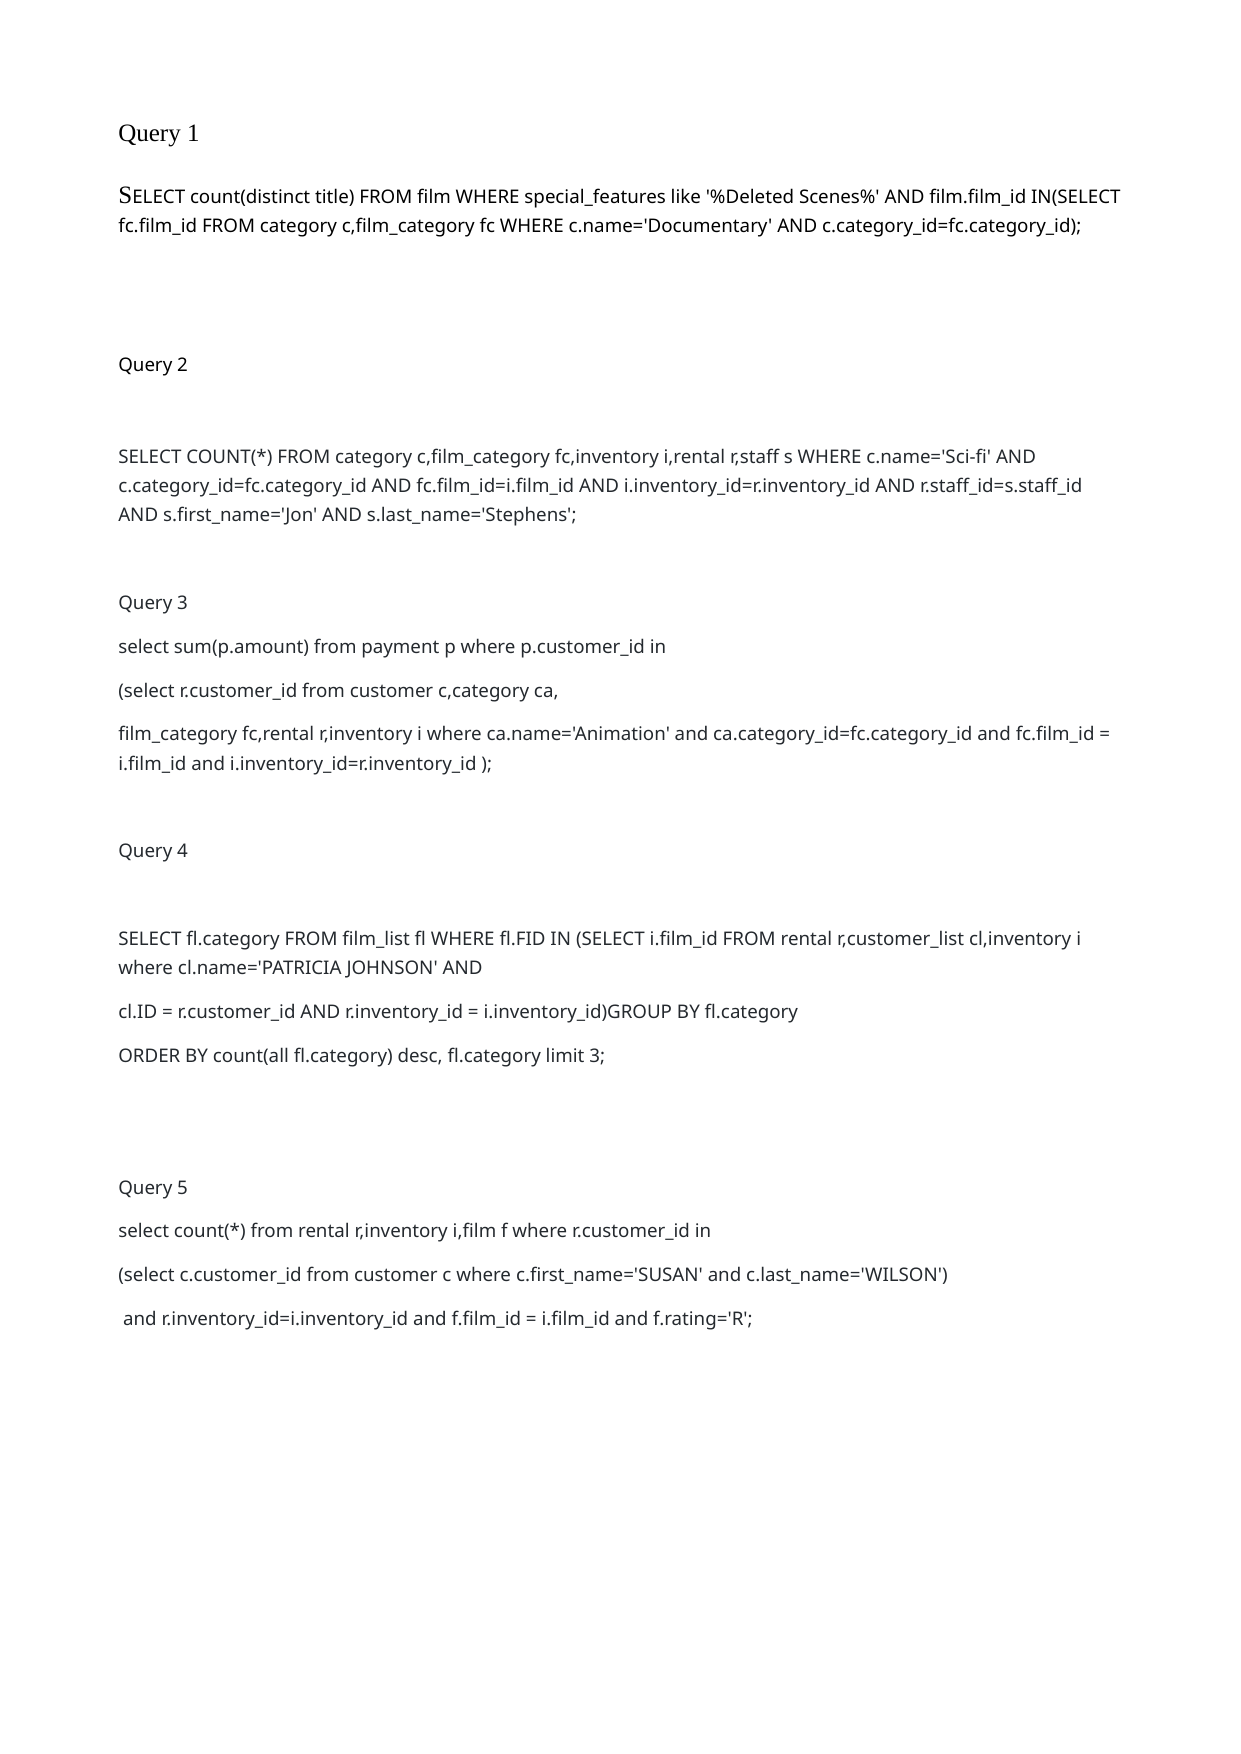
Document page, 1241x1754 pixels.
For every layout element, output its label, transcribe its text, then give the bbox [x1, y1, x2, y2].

text select sum(p.amount) from payment p where p.customer_id in [118, 633, 1122, 658]
text select count(*) from rental r,inventory i,film f where r.customer_id in [118, 1218, 1122, 1243]
text ORDER BY count(all fl.category) desc, fl.category limit 3; [118, 1042, 1122, 1068]
text Query 3 [118, 589, 1122, 615]
text and r.inventory_id=i.inventory_id and f.film_id = i.film_id and f.rating='R'; [118, 1306, 1122, 1331]
text SELECT fl.category FROM film_list fl WHERE fl.FID IN (SELECT i.film_id FROM rental r,customer_list cl,inventory i where cl.name='PATRICIA JOHNSON' AND [118, 925, 1122, 980]
text Query 5 [118, 1174, 1122, 1199]
text SELECT COUNT(*) FROM category c,film_category fc,inventory i,rental r,staff s WHERE c.name='Sci-fi' AND c.category_id=fc.category_id AND fc.film_id=i.film_id AND i.inventory_id=r.inventory_id AND r.staff_id=s.staff_id AND s.first_name='Jon' AND s.last_name='Stephens'; [118, 443, 1122, 527]
text cl.ID = r.customer_id AND r.inventory_id = i.inventory_id)GROUP BY fl.category [118, 998, 1122, 1024]
text Query 4 [118, 838, 1122, 863]
text Query 1 [118, 118, 1122, 147]
text Query 2 [118, 351, 1122, 377]
text (select c.customer_id from customer c where c.first_name='SUSAN' and c.last_name='WILSON') [118, 1262, 1122, 1287]
text SELECT count(distinct title) FROM film WHERE special_features like '%Deleted Scenes%' AND film.film_id IN(SELECT fc.film_id FROM category c,film_category fc WHERE c.name='Documentary' AND c.category_id=fc.category_id); [118, 147, 1122, 238]
text film_category fc,rental r,inventory i where ca.name='Animation' and ca.category_id=fc.category_id and fc.film_id = i.film_id and i.inventory_id=r.inventory_id ); [118, 721, 1122, 776]
text (select r.customer_id from customer c,category ca, [118, 677, 1122, 702]
